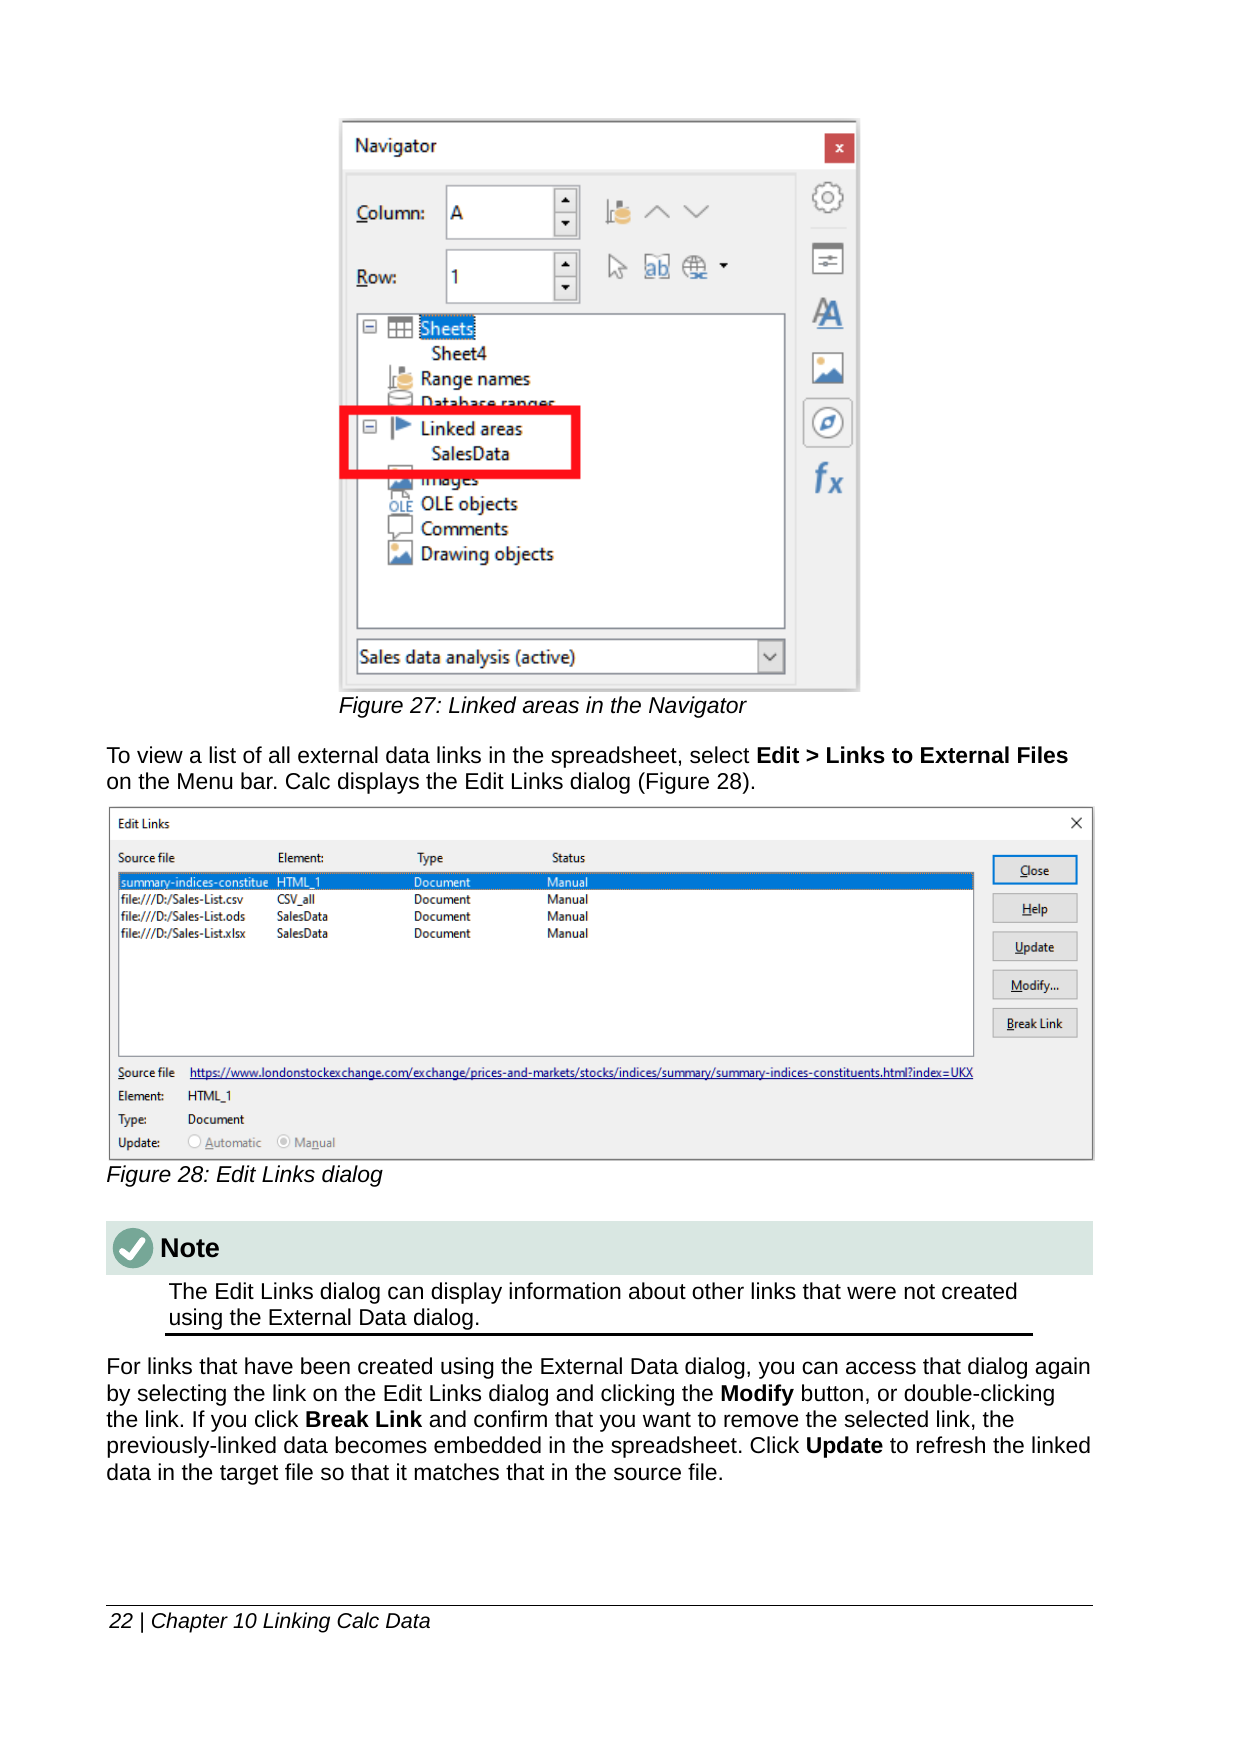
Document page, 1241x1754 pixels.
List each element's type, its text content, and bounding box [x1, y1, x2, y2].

text Figure 27: Linked areas in the Navigator [338, 692, 860, 718]
text To view a list of all external data links in the spreadsheet, select Edit > Links to External Files on the Menu bar. Calc displays the Edit Links dialog (Figure 28). [106, 742, 1093, 794]
picture [108, 806, 1095, 1161]
text The Edit Links dialog can display information about other links that were not created using the External Data dialog. [165, 1275, 1033, 1333]
text For links that have been created using the External Data dialog, you can access that dialog again by selecting the link on the Edit Links dialog and clicking the Modify button, or double-clicking the link. If you click Break Link and confirm that you want to remove the selected link, the previously-linked data becomes embedded in the spreadsheet. Click Update to refresh the linked data in the target file so that it matches that in the source file. [106, 1353, 1093, 1485]
picture [338, 118, 861, 692]
subtitle Note [106, 1221, 1093, 1275]
text Figure 28: Edit Links dialog [106, 807, 1097, 1187]
